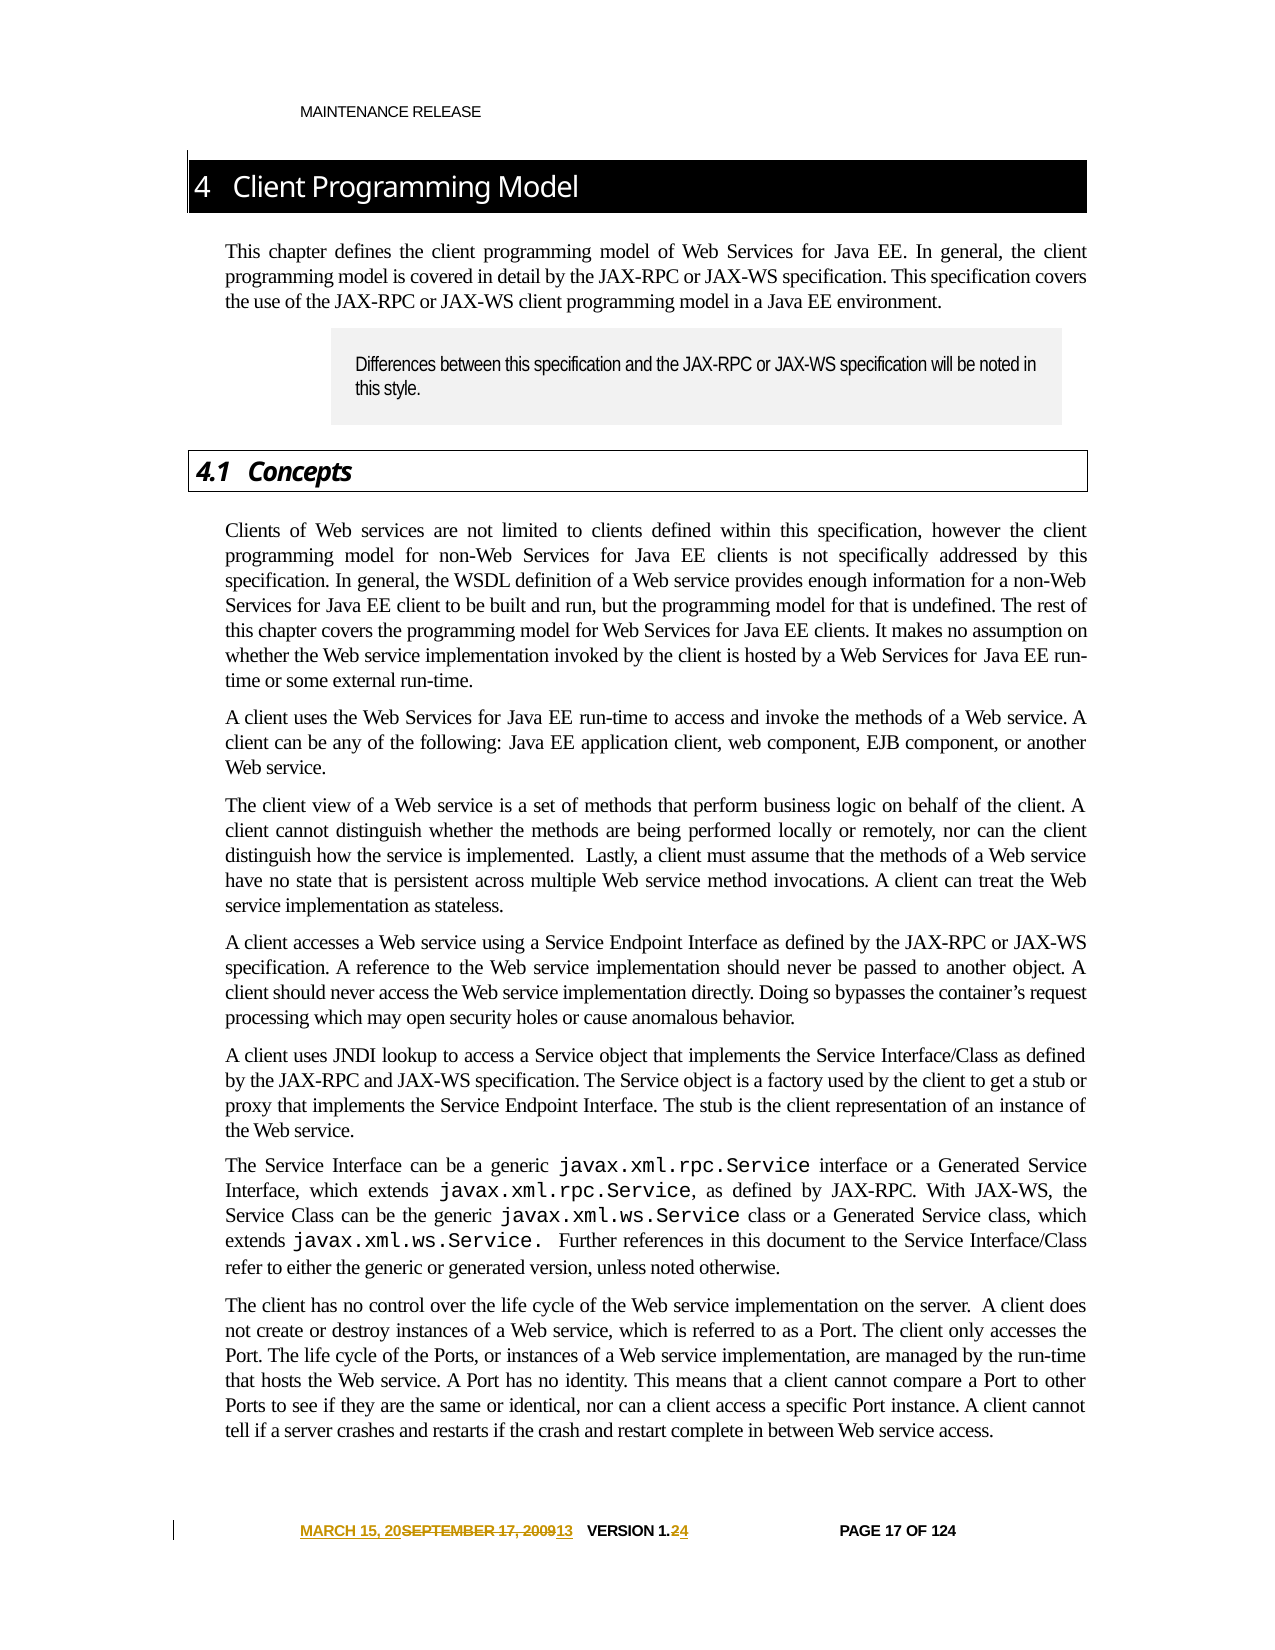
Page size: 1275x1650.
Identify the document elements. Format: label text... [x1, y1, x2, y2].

text Clients of Web services are not limited to clients defined within this specification, however the client programming model for non-Web Services for Java EE clients is not specifically addressed by this specification. In general, the WSDL definition of a Web service provides enough information for a non-Web Services for Java EE client to be built and run, but the programming model for that is undefined. The rest of this chapter covers the programming model for Web Services for Java EE clients. It makes no assumption on whether the Web service implementation invoked by the client is hosted by a Web Services for Java EE run-time or some external run-time. [225, 517, 1087, 692]
text This chapter defines the client programming model of Web Services for Java EE. In general, the client programming model is covered in detail by the JAX-RPC or JAX-WS specification. This specification covers the use of the JAX-RPC or JAX-WS client programming model in a Java EE environment. [225, 238, 1087, 313]
subtitle Client Programming Model [189, 160, 1087, 213]
text A client uses JNDI lookup to access a Service object that implements the Service Interface/Class as defined by the JAX-RPC and JAX-WS specification. The Service object is a factory used by the client to get a stub or proxy that implements the Service Endpoint Interface. The stub is the client representation of an instance of the Web service. [225, 1042, 1087, 1142]
text The client view of a Web service is a set of methods that perform business logic on behalf of the client. A client cannot distinguish whether the methods are being performed locally or remotely, nor can the client distinguish how the service is implemented. Lastly, a client must assume that the methods of a Web service have no state that is persistent across multiple Web service method invocations. A client can treat the Web service implementation as stateless. [225, 792, 1087, 917]
text A client accesses a Web service using a Service Endpoint Interface as defined by the JAX-RPC or JAX-WS specification. A reference to the Web service implementation should never be passed to another object. A client should never access the Web service implementation directly. Doing so bypasses the container’s request processing which may open security holes or cause anomalous behavior. [225, 929, 1087, 1029]
subtitle Concepts [189, 451, 1087, 491]
text The client has no control over the life cycle of the Web service implementation on the server. A client does not create or destroy instances of a Web service, which is referred to as a Port. The client only accesses the Port. The life cycle of the Ports, or instances of a Web service implementation, are managed by the run-time that hosts the Web service. A Port has no identity. This means that a client cannot compare a Port to other Ports to see if they are the same or identical, nor can a client access a specific Port instance. A client cannot tell if a server crashes and restarts if the crash and restart complete in between Web service access. [225, 1292, 1087, 1442]
text Differences between this specification and the JAX-RPC or JAX-WS specification will be noted in this style. [331, 328, 1062, 425]
text The Service Interface can be a generic javax.xml.rpc.Service interface or a Generated Service Interface, which extends javax.xml.rpc.Service, as defined by JAX-RPC. With JAX-WS, the Service Class can be the generic javax.xml.ws.Service class or a Generated Service class, which extends javax.xml.ws.Service. Further references in this document to the Service Interface/Class refer to either the generic or generated version, unless noted otherwise. [225, 1154, 1087, 1279]
text A client uses the Web Services for Java EE run-time to access and invoke the methods of a Web service. A client can be any of the following: Java EE application client, web component, EJB component, or another Web service. [225, 704, 1087, 779]
